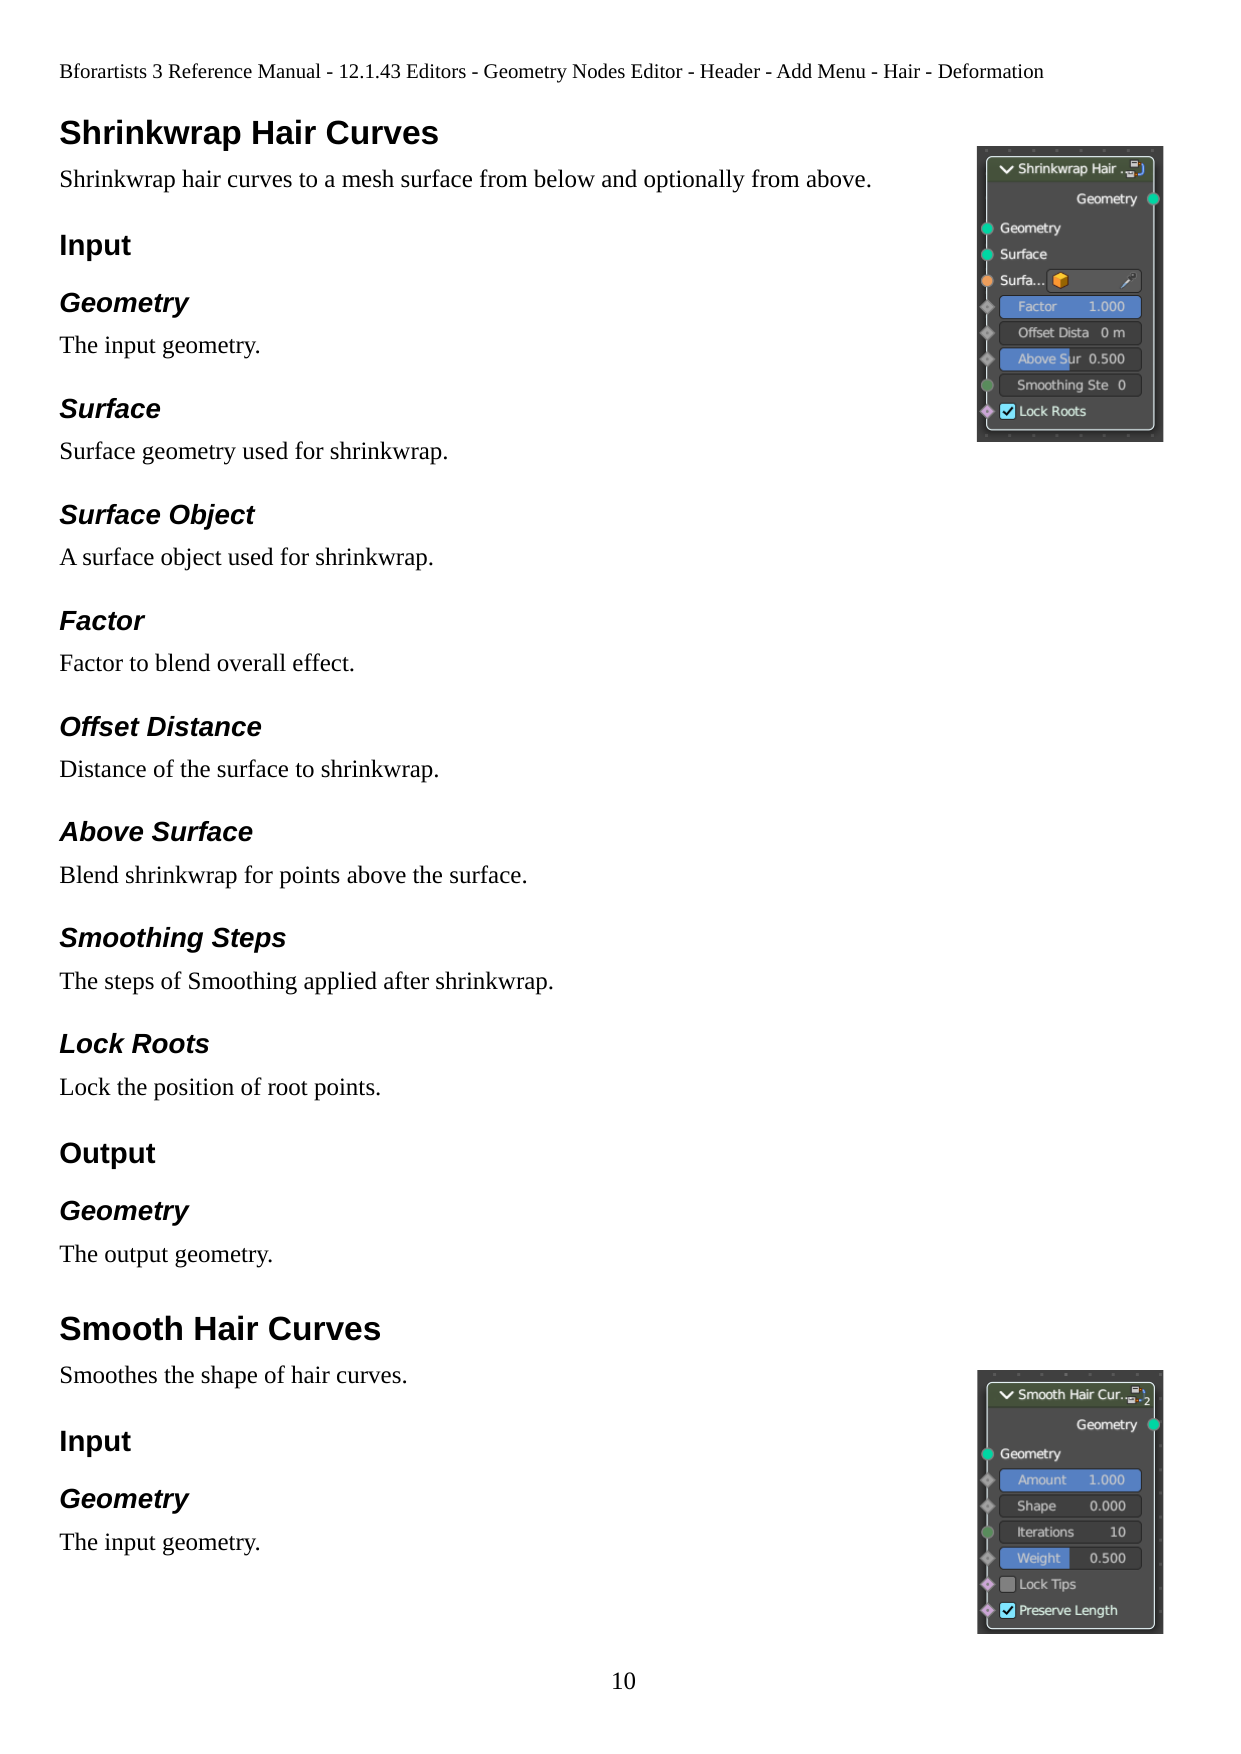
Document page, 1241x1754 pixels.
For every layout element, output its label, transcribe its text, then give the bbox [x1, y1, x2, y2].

subtitle Shrinkwrap Hair Curves [59, 113, 1181, 151]
text A surface object used for shrinkwrap. [59, 542, 1181, 571]
text The steps of Smoothing applied after shrinkwrap. [59, 966, 1181, 995]
subtitle Input [59, 227, 976, 261]
subtitle Above Surface [59, 816, 1181, 848]
subtitle Factor [59, 604, 1181, 636]
subtitle [1164, 1423, 1181, 1457]
text The input geometry. [59, 1527, 977, 1555]
subtitle Input [59, 1423, 977, 1457]
subtitle [1164, 286, 1181, 318]
text The input geometry. [59, 331, 976, 359]
text Distance of the surface to shrinkwrap. [59, 754, 1181, 783]
text Lock the position of root points. [59, 1072, 1181, 1101]
subtitle Geometry [59, 1482, 977, 1514]
subtitle Offset Distance [59, 710, 1181, 742]
text Surface geometry used for shrinkwrap. [59, 436, 1181, 465]
subtitle Geometry [59, 1194, 1181, 1226]
subtitle Lock Roots [59, 1028, 1181, 1059]
text Blend shrinkwrap for points above the surface. [59, 860, 1181, 889]
picture [976, 146, 1164, 442]
text Smoothes the shape of hair curves. [59, 1360, 1181, 1389]
picture [977, 1370, 1164, 1634]
subtitle [1164, 392, 1181, 424]
subtitle [1164, 1482, 1181, 1514]
subtitle [1164, 227, 1181, 261]
text [1164, 331, 1181, 359]
text Shrinkwrap hair curves to a mesh surface from below and optionally from above. [59, 164, 976, 192]
subtitle Surface [59, 392, 976, 424]
subtitle Smoothing Steps [59, 922, 1181, 954]
text The output geometry. [59, 1239, 1181, 1268]
subtitle Smooth Hair Curves [59, 1309, 1181, 1347]
subtitle Output [59, 1136, 1181, 1169]
subtitle Surface Object [59, 498, 1181, 530]
subtitle Geometry [59, 286, 976, 318]
text [1164, 1527, 1181, 1555]
text Factor to blend overall effect. [59, 648, 1181, 677]
